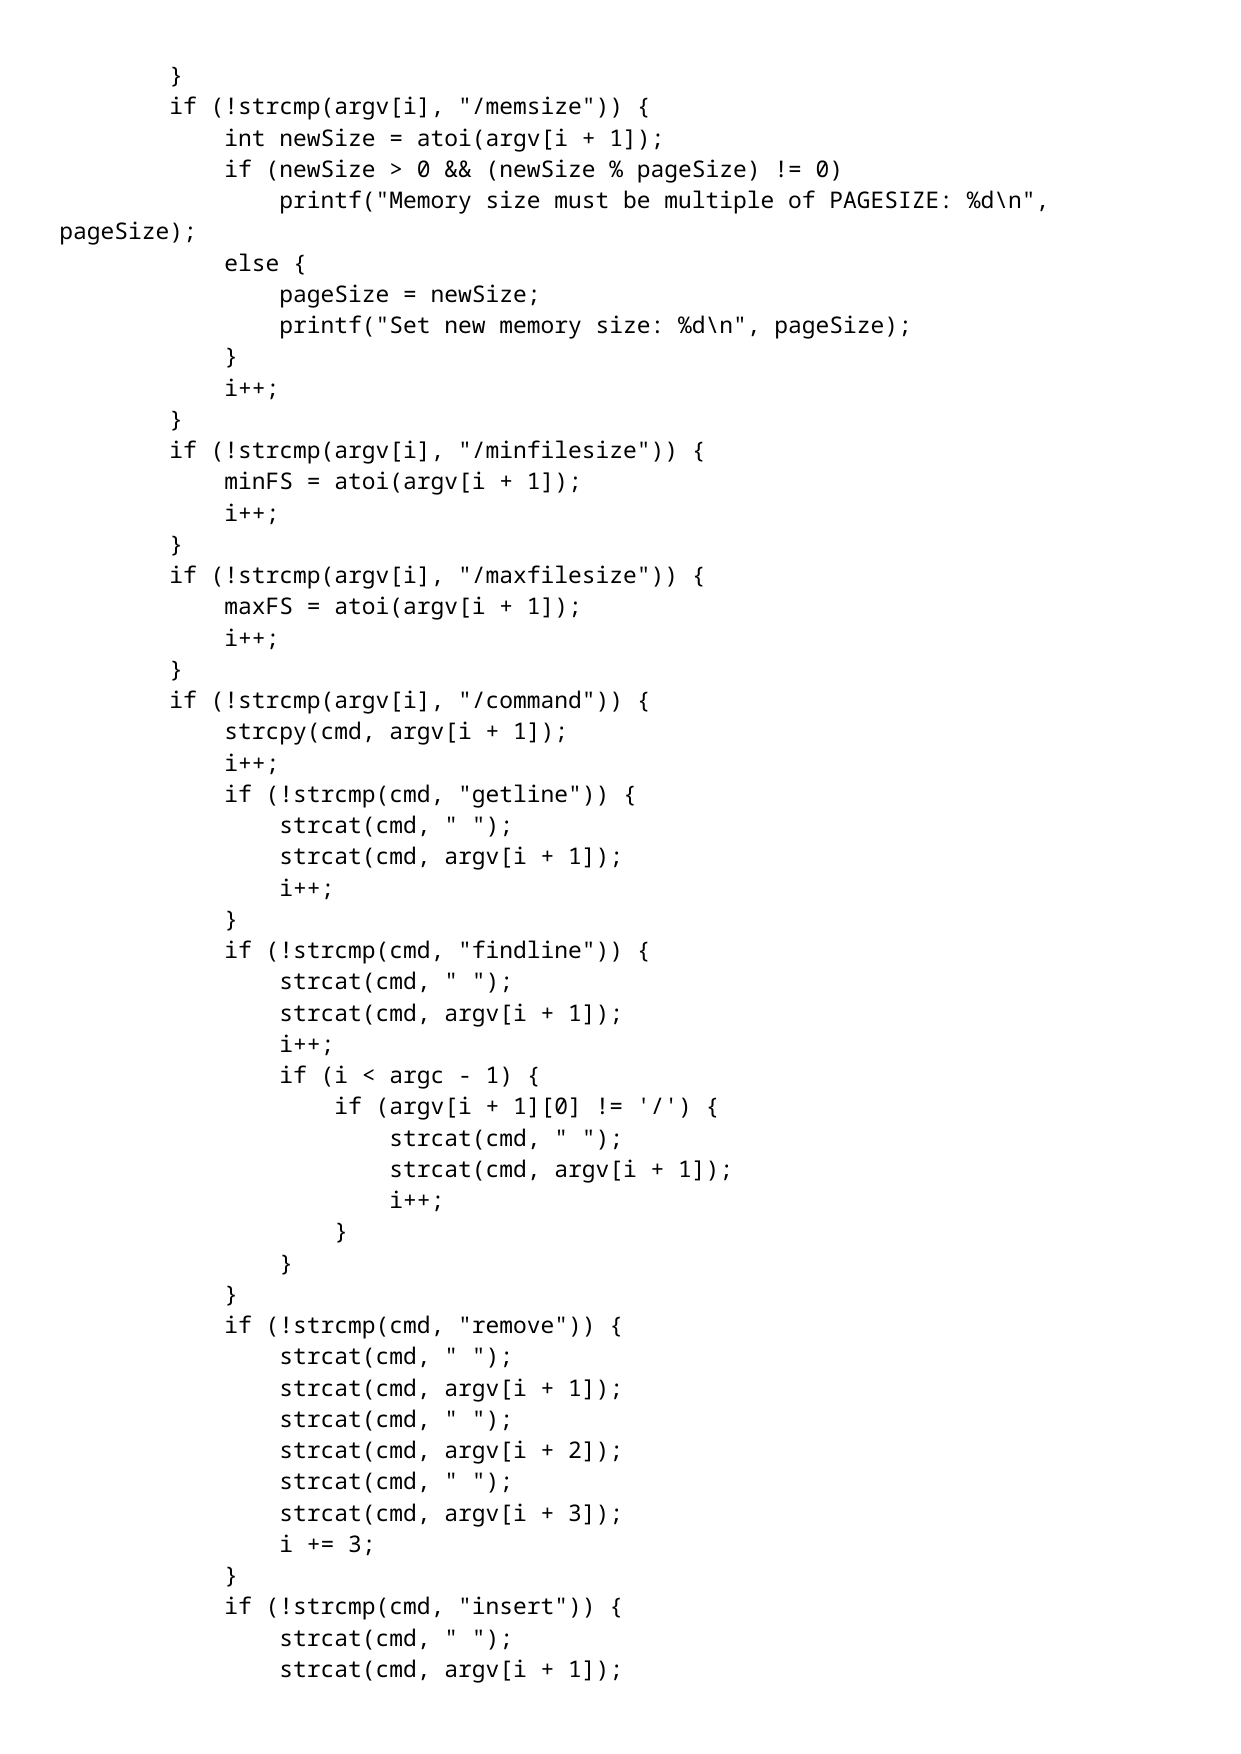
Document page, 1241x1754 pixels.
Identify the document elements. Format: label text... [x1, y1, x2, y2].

text if (!strcmp(cmd, "getline")) { [59, 778, 1181, 809]
text strcat(cmd, " "); [59, 1622, 1181, 1653]
text strcat(cmd, " "); [59, 1340, 1181, 1372]
text strcat(cmd, " "); [59, 965, 1181, 997]
text int newSize = atoi(argv[i + 1]); [59, 122, 1181, 153]
text maxFS = atoi(argv[i + 1]); [59, 590, 1181, 622]
text else { [59, 247, 1181, 278]
text strcat(cmd, argv[i + 1]); [59, 1153, 1181, 1184]
text i += 3; [59, 1528, 1181, 1559]
text i++; [59, 1184, 1181, 1215]
text } [59, 1278, 1181, 1309]
text } [59, 1559, 1181, 1590]
text } [59, 903, 1181, 934]
text strcat(cmd, argv[i + 1]); [59, 1653, 1181, 1684]
text strcat(cmd, " "); [59, 1403, 1181, 1434]
text i++; [59, 1028, 1181, 1059]
text minFS = atoi(argv[i + 1]); [59, 465, 1181, 497]
text strcat(cmd, argv[i + 1]); [59, 840, 1181, 872]
text printf("Memory size must be multiple of PAGESIZE: %d\n", pageSize); [59, 184, 1181, 247]
text if (newSize > 0 && (newSize % pageSize) != 0) [59, 153, 1181, 184]
text strcat(cmd, argv[i + 2]); [59, 1434, 1181, 1465]
text } [59, 528, 1181, 559]
text } [59, 1215, 1181, 1247]
text i++; [59, 497, 1181, 528]
text pageSize = newSize; [59, 278, 1181, 309]
text strcpy(cmd, argv[i + 1]); [59, 715, 1181, 747]
text if (!strcmp(argv[i], "/maxfilesize")) { [59, 559, 1181, 590]
text strcat(cmd, " "); [59, 809, 1181, 840]
text strcat(cmd, argv[i + 1]); [59, 997, 1181, 1028]
text strcat(cmd, argv[i + 3]); [59, 1497, 1181, 1528]
text } [59, 340, 1181, 372]
text if (argv[i + 1][0] != '/') { [59, 1090, 1181, 1122]
text i++; [59, 372, 1181, 403]
text if (i < argc - 1) { [59, 1059, 1181, 1090]
text } [59, 59, 1181, 90]
text if (!strcmp(cmd, "insert")) { [59, 1590, 1181, 1622]
text i++; [59, 872, 1181, 903]
text strcat(cmd, " "); [59, 1122, 1181, 1153]
text printf("Set new memory size: %d\n", pageSize); [59, 309, 1181, 340]
text i++; [59, 747, 1181, 778]
text if (!strcmp(cmd, "remove")) { [59, 1309, 1181, 1340]
text if (!strcmp(argv[i], "/memsize")) { [59, 90, 1181, 122]
text i++; [59, 622, 1181, 653]
text } [59, 403, 1181, 434]
text if (!strcmp(argv[i], "/command")) { [59, 684, 1181, 715]
text if (!strcmp(cmd, "findline")) { [59, 934, 1181, 965]
text } [59, 653, 1181, 684]
text } [59, 1247, 1181, 1278]
text if (!strcmp(argv[i], "/minfilesize")) { [59, 434, 1181, 465]
text strcat(cmd, " "); [59, 1465, 1181, 1497]
text strcat(cmd, argv[i + 1]); [59, 1372, 1181, 1403]
